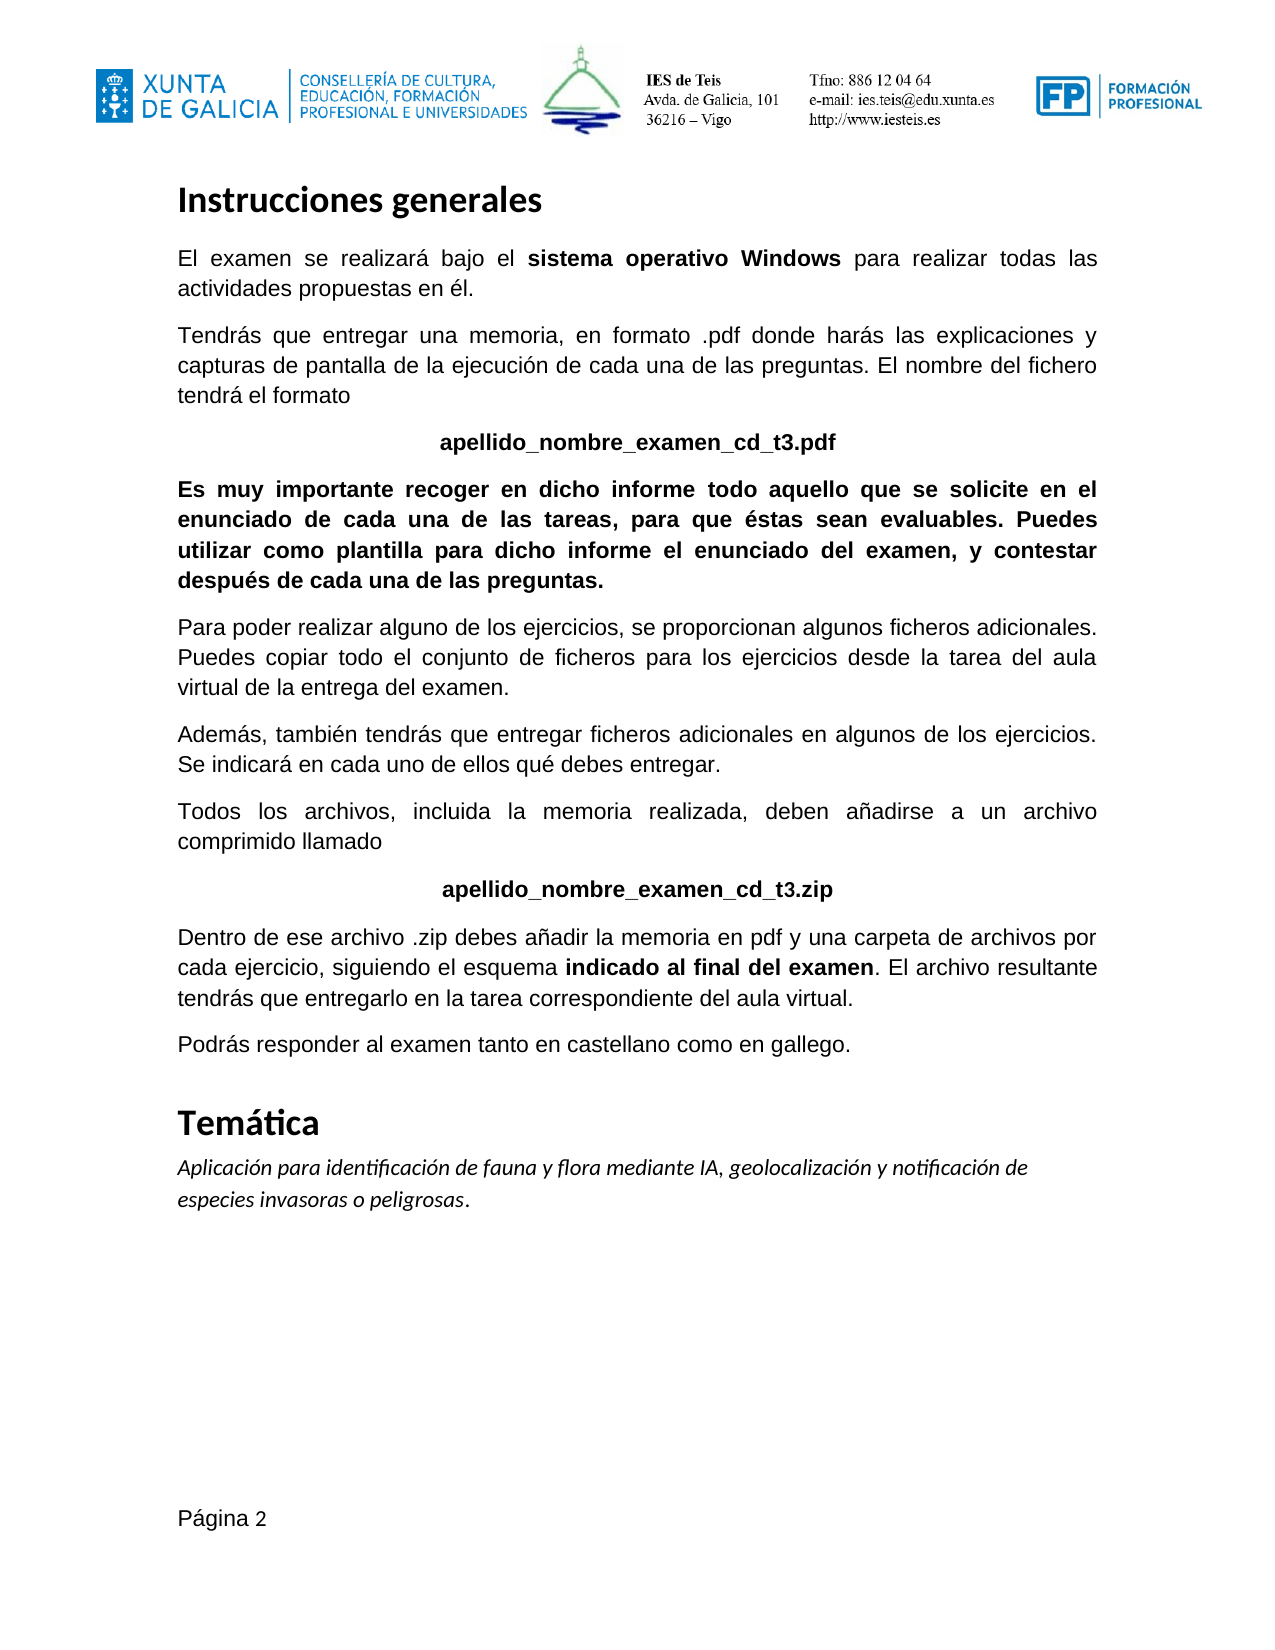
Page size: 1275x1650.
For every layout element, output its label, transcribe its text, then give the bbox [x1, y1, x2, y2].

text Tendrás que entregar una memoria, en formato .pdf donde harás las explicaciones y capturas de pantalla de la ejecución de cada una de las preguntas. El nombre del fichero tendrá el formato [177, 322, 1098, 409]
picture [86, 35, 1215, 144]
text Para poder realizar alguno de los ejercicios, se proporcionan algunos ficheros adicionales. Puedes copiar todo el conjunto de ficheros para los ejercicios desde la tarea del aula virtual de la entrega del examen. [177, 614, 1098, 701]
text Dentro de ese archivo .zip debes añadir la memoria en pdf y una carpeta de archivos por cada ejercicio, siguiendo el esquema indicado al final del examen. El archivo resultante tendrás que entregarlo en la tarea correspondiente del aula virtual. [177, 924, 1098, 1011]
text apellido_nombre_examen_cd_t3.pdf [177, 429, 1098, 456]
text Aplicación para identificación de fauna y flora mediante IA, geolocalización y notificación de especies invasoras o peligrosas. [177, 1153, 1098, 1213]
text El examen se realizará bajo el sistema operativo Windows para realizar todas las actividades propuestas en él. [177, 245, 1098, 302]
subtitle Instrucciones generales [177, 176, 1098, 221]
subtitle Temática [177, 1099, 1098, 1145]
text apellido_nombre_examen_cd_t3.zip [177, 875, 1098, 903]
text Podrás responder al examen tanto en castellano como en gallego. [177, 1031, 1098, 1058]
text Es muy importante recoger en dicho informe todo aquello que se solicite en el enunciado de cada una de las tareas, para que éstas sean evaluables. Puedes utilizar como plantilla para dicho informe el enunciado del examen, y contestar después de cada una de las preguntas. [177, 476, 1098, 593]
text Además, también tendrás que entregar ficheros adicionales en algunos de los ejercicios. Se indicará en cada uno de ellos qué debes entregar. [177, 721, 1098, 778]
text Todos los archivos, incluida la memoria realizada, deben añadirse a un archivo comprimido llamado [177, 798, 1098, 855]
